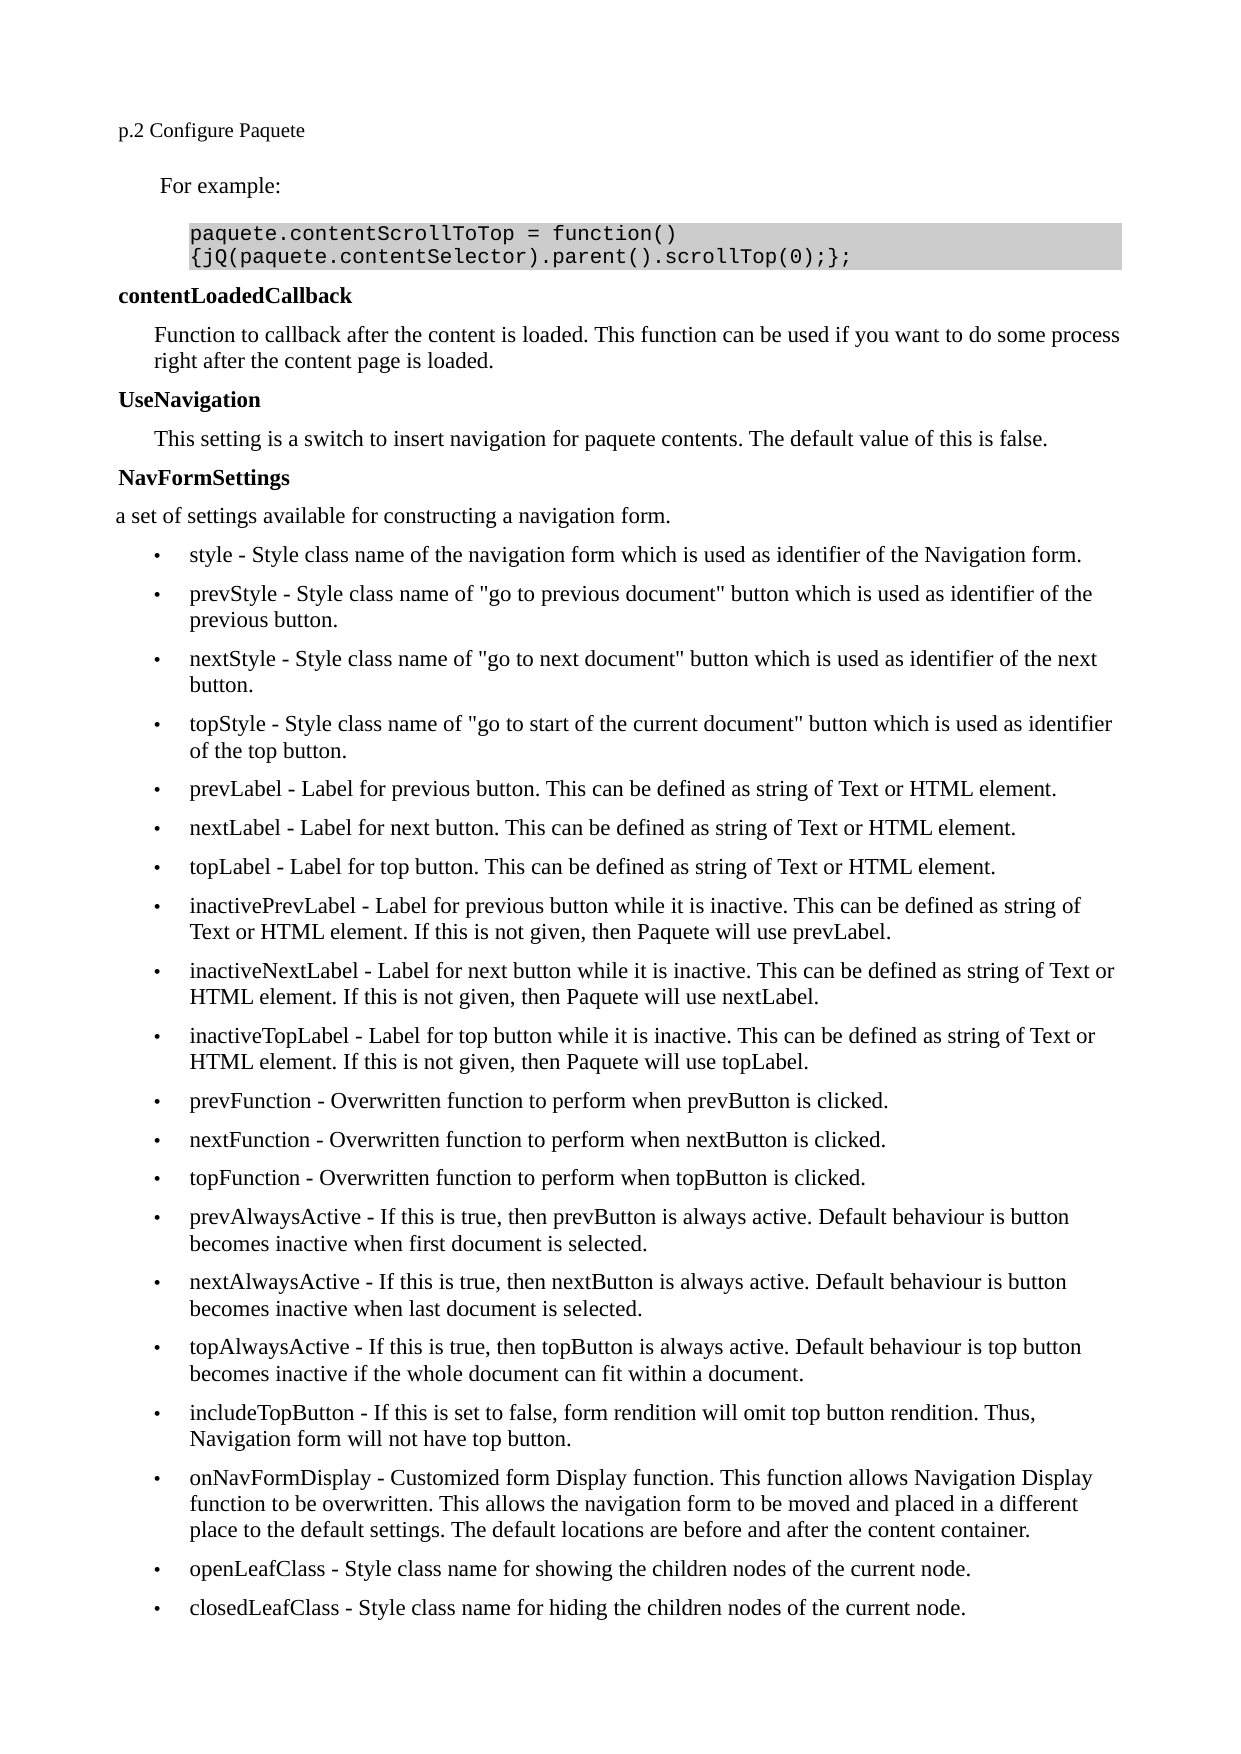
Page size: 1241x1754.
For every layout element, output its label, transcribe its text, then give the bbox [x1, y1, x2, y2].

list nextAlwaysActive - If this is true, then nextButton is always active. Default behaviour is button becomes inactive when last document is selected. [154, 1268, 1122, 1321]
text NavFormSettings [118, 464, 1122, 490]
list topStyle - Style class name of "go to start of the current document" button which is used as identifier of the top button. [154, 710, 1122, 763]
text For example: [154, 172, 1122, 198]
list openLeafClass - Style class name for showing the children nodes of the current node. [154, 1555, 1122, 1581]
text UseNavigation [118, 386, 1122, 413]
text This setting is a switch to insert navigation for paquete contents. The default value of this is false. [154, 425, 1122, 451]
list topLabel - Label for top button. This can be defined as string of Text or HTML element. [154, 853, 1122, 879]
list prevLabel - Label for previous button. This can be defined as string of Text or HTML element. [154, 775, 1122, 802]
list nextLabel - Label for next button. This can be defined as string of Text or HTML element. [154, 814, 1122, 841]
list prevAlwaysActive - If this is true, then prevButton is always active. Default behaviour is button becomes inactive when first document is selected. [154, 1203, 1122, 1256]
list inactivePrevLabel - Label for previous button while it is inactive. This can be defined as string of Text or HTML element. If this is not given, then Paquete will use prevLabel. [154, 892, 1122, 944]
text contentLoadedCallback [118, 282, 1122, 309]
list topFunction - Overwritten function to perform when topButton is clicked. [154, 1164, 1122, 1191]
list nextFunction - Overwritten function to perform when nextButton is clicked. [154, 1126, 1122, 1152]
list style - Style class name of the navigation form which is used as identifier of the Navigation form. [154, 541, 1122, 568]
list closedLeafClass - Style class name for hiding the children nodes of the current node. [154, 1594, 1122, 1620]
text paquete.contentScrollToTop = function() {jQ(paquete.contentSelector).parent().scrollTop(0);}; [189, 223, 1122, 270]
list includeTopButton - If this is set to false, form rendition will omit top button rendition. Thus, Navigation form will not have top button. [154, 1398, 1122, 1451]
text Function to callback after the content is loaded. This function can be used if you want to do some process right after the content page is loaded. [154, 321, 1122, 374]
list topAlwaysActive - If this is true, then topButton is always active. Default behaviour is top button becomes inactive if the whole document can fit within a document. [154, 1333, 1122, 1386]
list nextStyle - Style class name of "go to next document" button which is used as identifier of the next button. [154, 645, 1122, 698]
list prevFunction - Overwritten function to perform when prevButton is clicked. [154, 1087, 1122, 1113]
text a set of settings available for constructing a navigation form. [115, 503, 1122, 529]
list inactiveTopLabel - Label for top button while it is inactive. This can be defined as string of Text or HTML element. If this is not given, then Paquete will use topLabel. [154, 1022, 1122, 1074]
list inactiveNextLabel - Label for next button while it is inactive. This can be defined as string of Text or HTML element. If this is not given, then Paquete will use nextLabel. [154, 957, 1122, 1009]
list onNavFormDisplay - Customized form Display function. This function allows Navigation Display function to be overwritten. This allows the navigation form to be moved and placed in a different place to the default settings. The default locations are before and after the content container. [154, 1464, 1122, 1543]
list prevStyle - Style class name of "go to previous document" button which is used as identifier of the previous button. [154, 580, 1122, 633]
